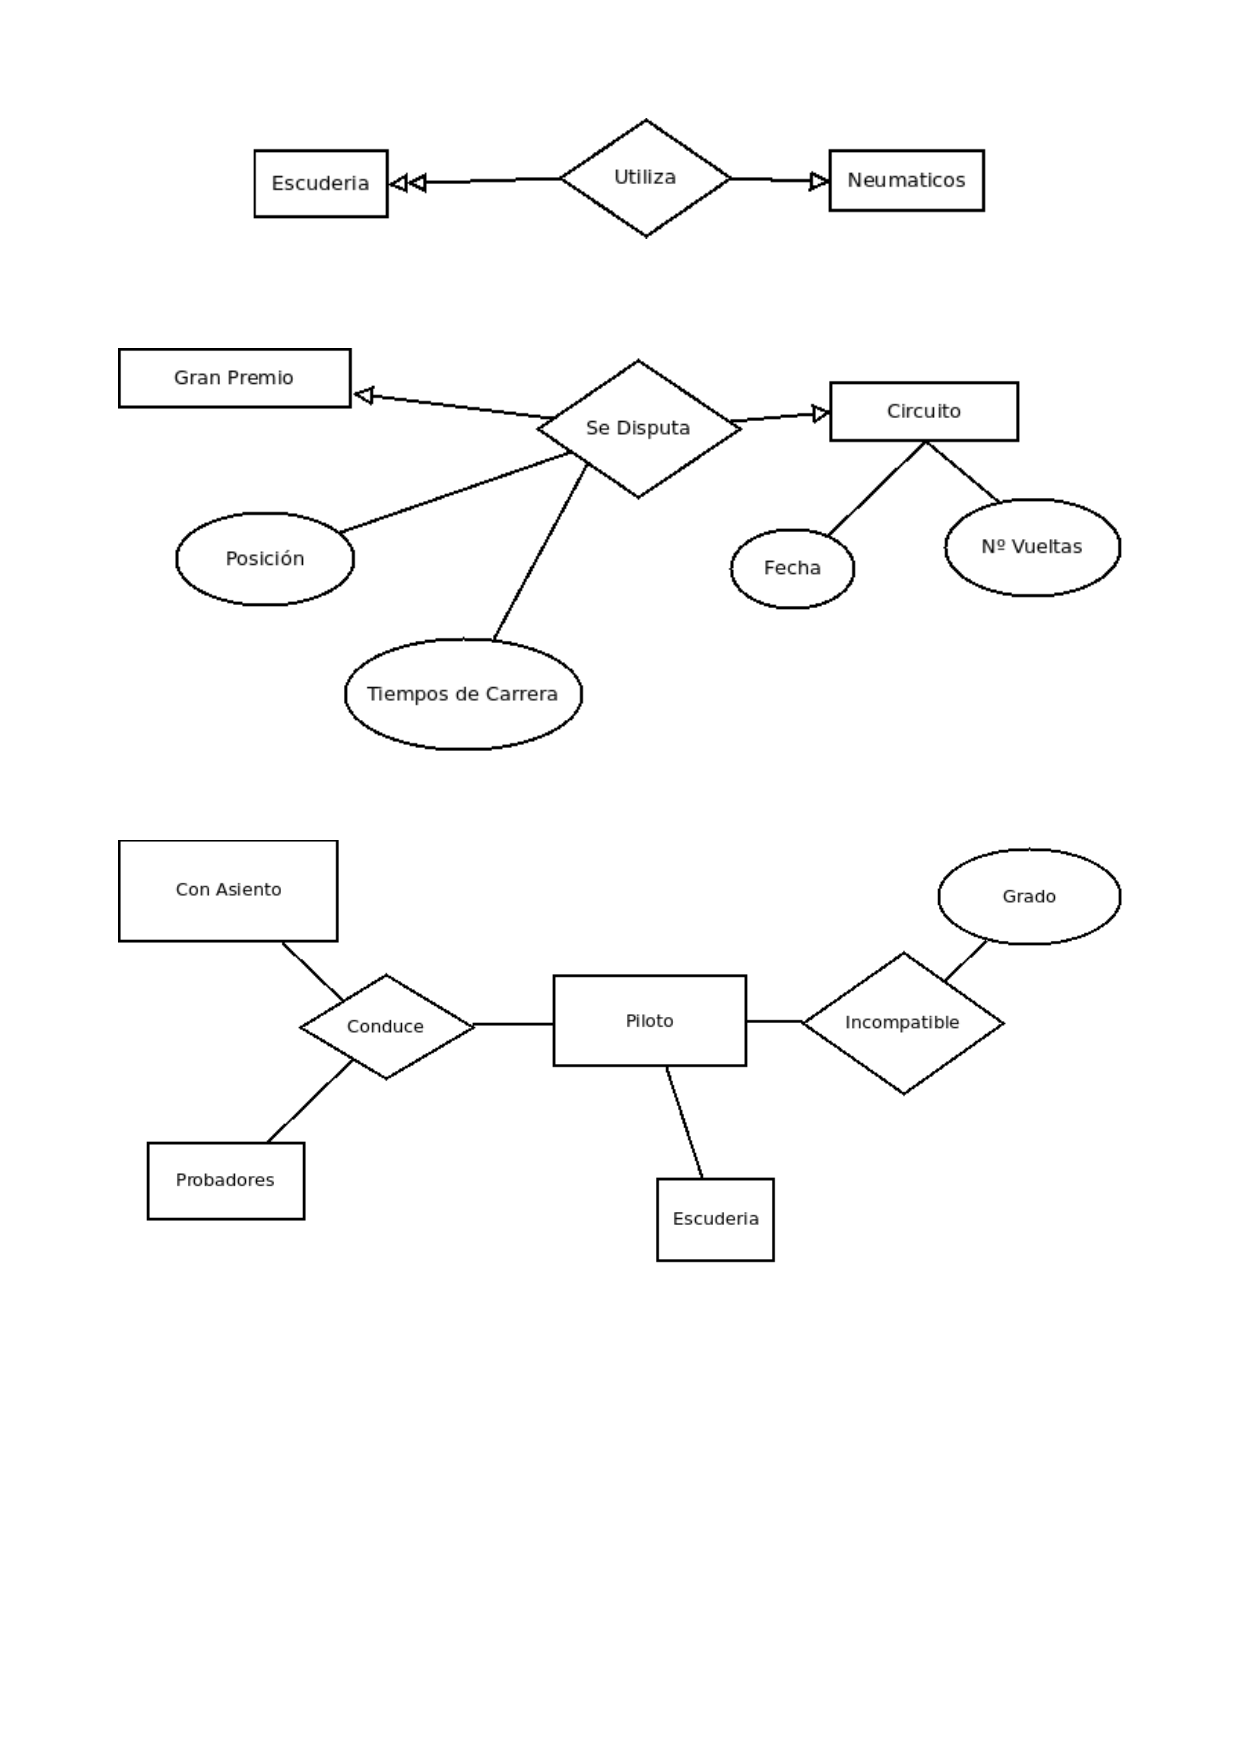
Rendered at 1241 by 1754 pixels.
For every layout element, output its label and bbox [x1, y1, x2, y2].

picture [118, 348, 1123, 754]
picture [118, 840, 1123, 1265]
picture [253, 118, 987, 239]
